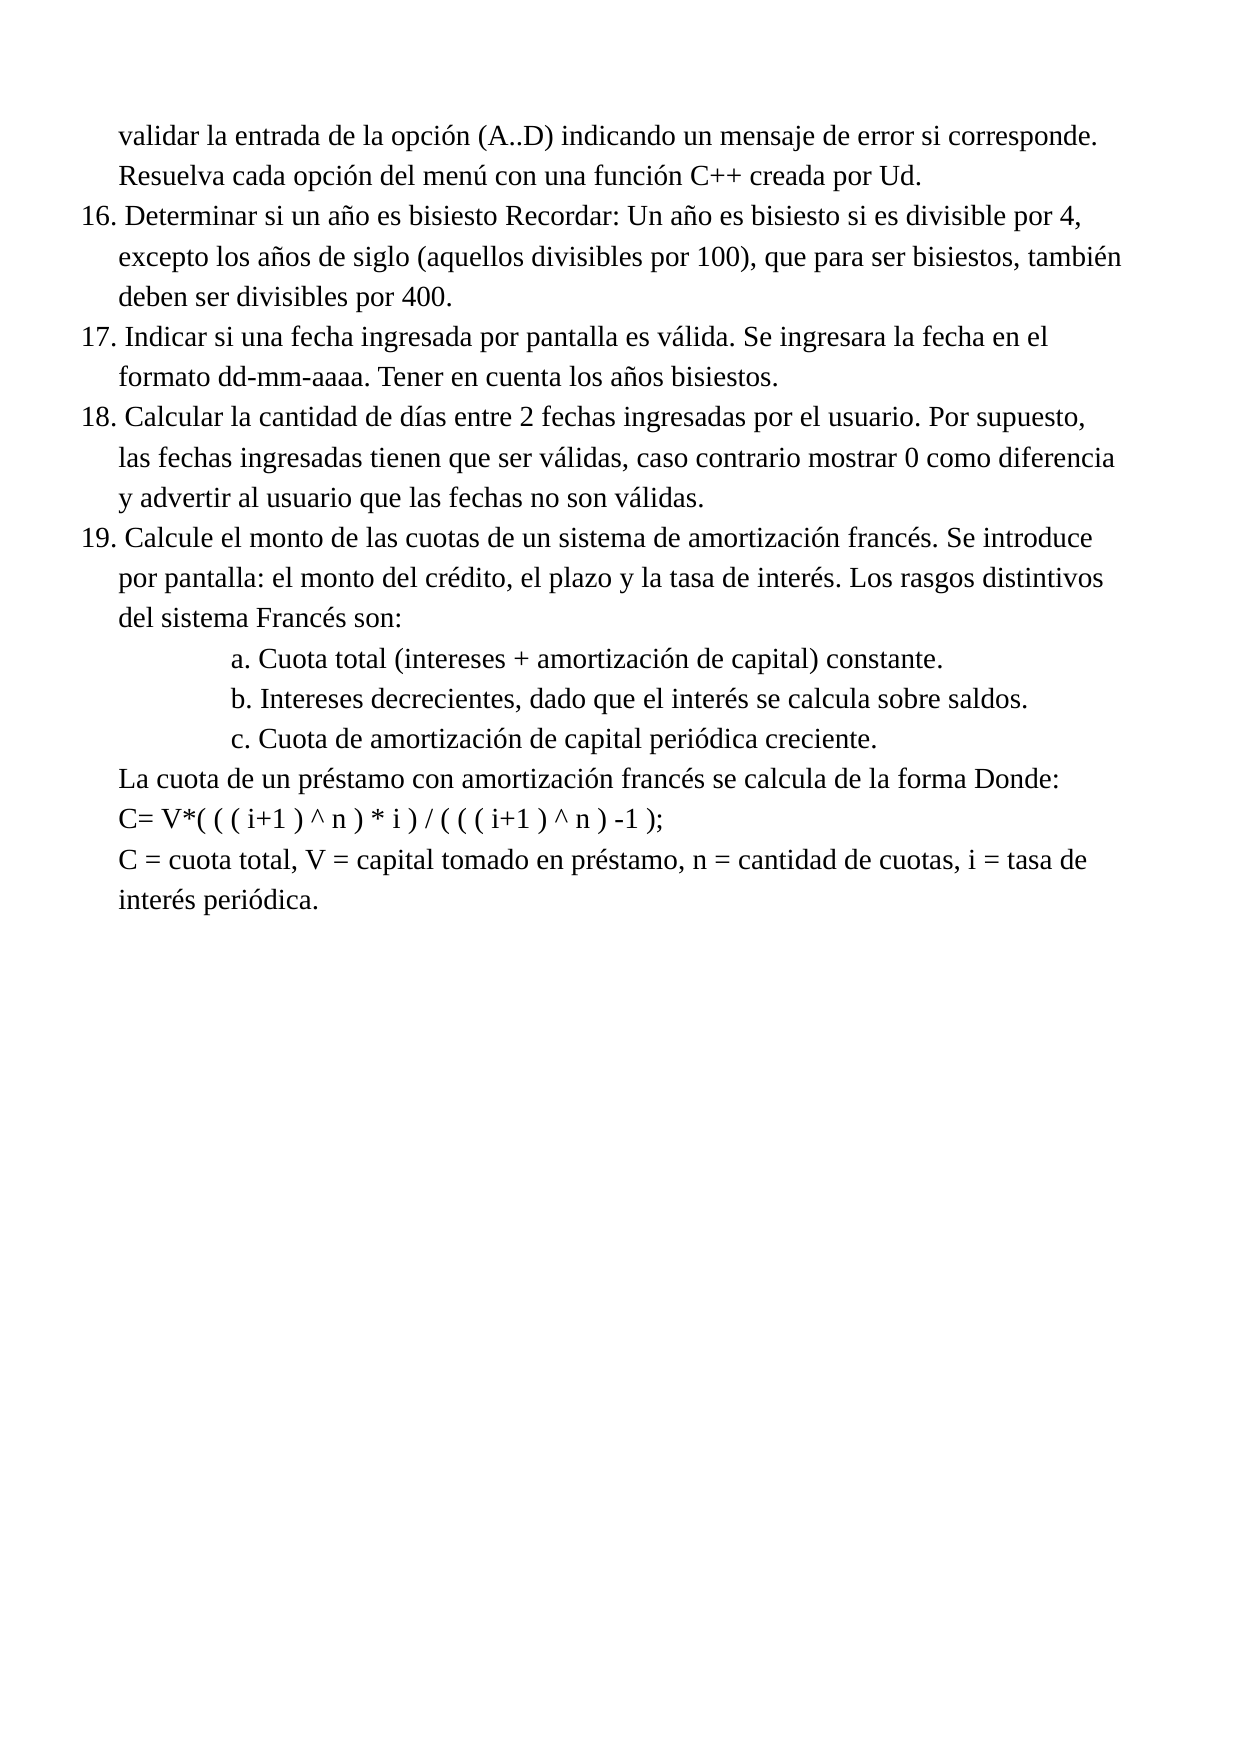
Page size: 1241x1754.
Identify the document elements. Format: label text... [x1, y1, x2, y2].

text a. Cuota total (intereses + amortización de capital) constante. [231, 641, 1122, 674]
text 19. Calcule el monto de las cuotas de un sistema de amortización francés. Se introduce por pantalla: el monto del crédito, el plazo y la tasa de interés. Los rasgos distintivos del sistema Francés son: [81, 520, 1122, 634]
text 18. Calcular la cantidad de días entre 2 fechas ingresadas por el usuario. Por supuesto, las fechas ingresadas tienen que ser válidas, caso contrario mostrar 0 como diferencia y advertir al usuario que las fechas no son válidas. [81, 399, 1122, 513]
text C= V*( ( ( i+1 ) ^ n ) * i ) / ( ( ( i+1 ) ^ n ) -1 ); [118, 802, 1122, 835]
text 16. Determinar si un año es bisiesto Recordar: Un año es bisiesto si es divisible por 4, excepto los años de siglo (aquellos divisibles por 100), que para ser bisiestos, también deben ser divisibles por 400. [81, 198, 1122, 312]
text validar la entrada de la opción (A..D) indicando un mensaje de error si corresponde. Resuelva cada opción del menú con una función C++ creada por Ud. [81, 118, 1122, 192]
text C = cuota total, V = capital tomado en préstamo, n = cantidad de cuotas, i = tasa de interés periódica. [118, 842, 1122, 916]
text La cuota de un préstamo con amortización francés se calcula de la forma Donde: [118, 761, 1122, 795]
text c. Cuota de amortización de capital periódica creciente. [231, 721, 1122, 755]
text 17. Indicar si una fecha ingresada por pantalla es válida. Se ingresara la fecha en el formato dd-mm-aaaa. Tener en cuenta los años bisiestos. [81, 319, 1122, 393]
text b. Intereses decrecientes, dado que el interés se calcula sobre saldos. [231, 681, 1122, 714]
